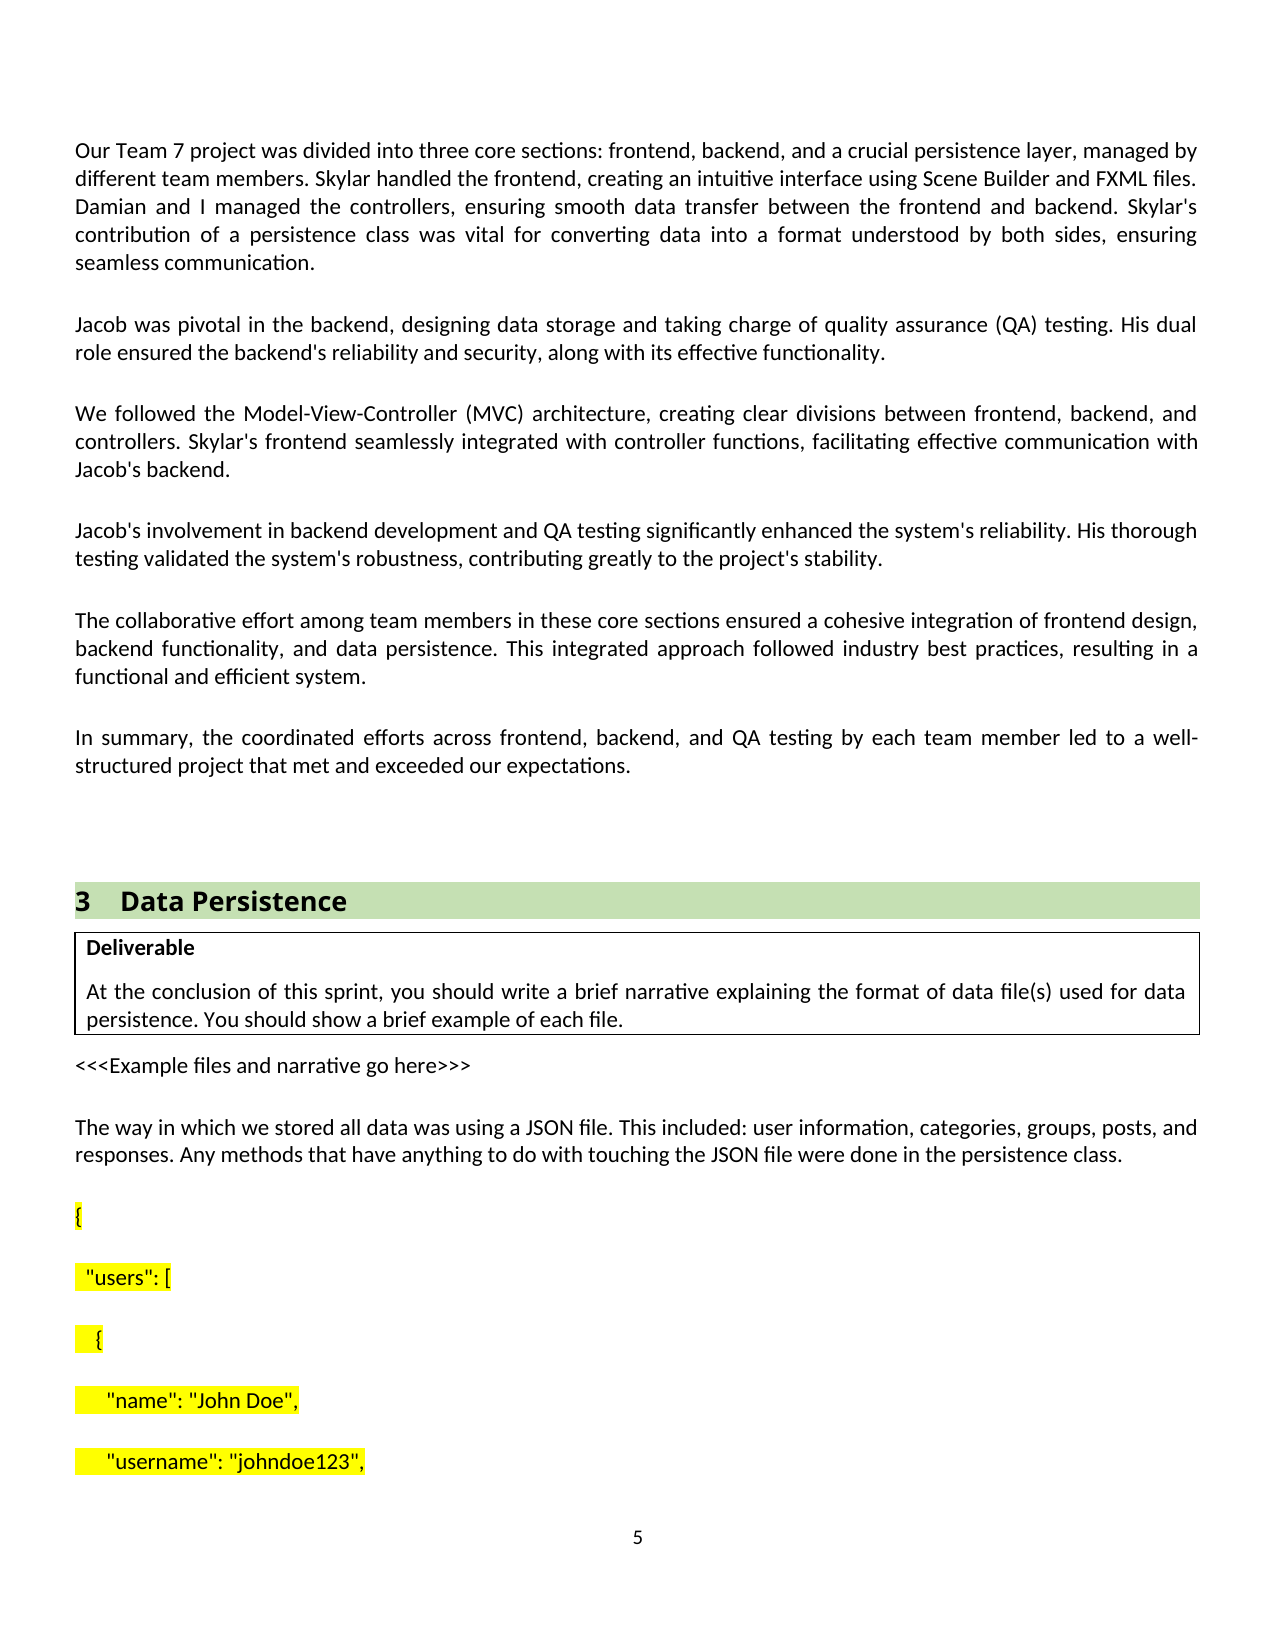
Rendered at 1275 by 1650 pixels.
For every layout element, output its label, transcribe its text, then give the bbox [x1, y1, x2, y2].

text Our Team 7 project was divided into three core sections: frontend, backend, and a crucial persistence layer, managed by different team members. Skylar handled the frontend, creating an intuitive interface using Scene Builder and FXML files. Damian and I managed the controllers, ensuring smooth data transfer between the frontend and backend. Skylar's contribution of a persistence class was vital for converting data into a format understood by both sides, ensuring seamless communication. [75, 136, 1200, 276]
text "username": "johndoe123", [75, 1447, 1200, 1475]
text <<<Example files and narrative go here>>> [75, 1051, 1200, 1079]
text The way in which we stored all data was using a JSON file. This included: user information, categories, groups, posts, and responses. Any methods that have anything to do with touching the JSON file were done in the persistence class. [75, 1113, 1200, 1169]
text Jacob was pivotal in the backend, designing data storage and taking charge of quality assurance (QA) testing. His dual role ensured the backend's reliability and security, along with its effective functionality. [75, 310, 1200, 366]
text In summary, the coordinated efforts across frontend, backend, and QA testing by each team member led to a well-structured project that met and exceeded our expectations. [75, 723, 1200, 779]
table_header Deliverable At the conclusion of this sprint, you should write a brief narrative explaining the format of data file(s) used for data persistence. You should show a brief example of each file. [76, 933, 1199, 1033]
text Jacob's involvement in backend development and QA testing significantly enhanced the system's reliability. His thorough testing validated the system's robustness, contributing greatly to the project's stability. [75, 517, 1200, 573]
text We followed the Model-View-Controller (MVC) architecture, creating clear divisions between frontend, backend, and controllers. Skylar's frontend seamlessly integrated with controller functions, facilitating effective communication with Jacob's backend. [75, 399, 1200, 483]
text The collaborative effort among team members in these core sections ensured a cohesive integration of frontend design, backend functionality, and data persistence. This integrated approach followed industry best practices, resulting in a functional and efficient system. [75, 606, 1200, 690]
text { [75, 1325, 1200, 1353]
subtitle Data Persistence [75, 882, 1200, 919]
text "name": "John Doe", [75, 1386, 1200, 1414]
text { [75, 1202, 1200, 1230]
text "users": [ [75, 1263, 1200, 1291]
